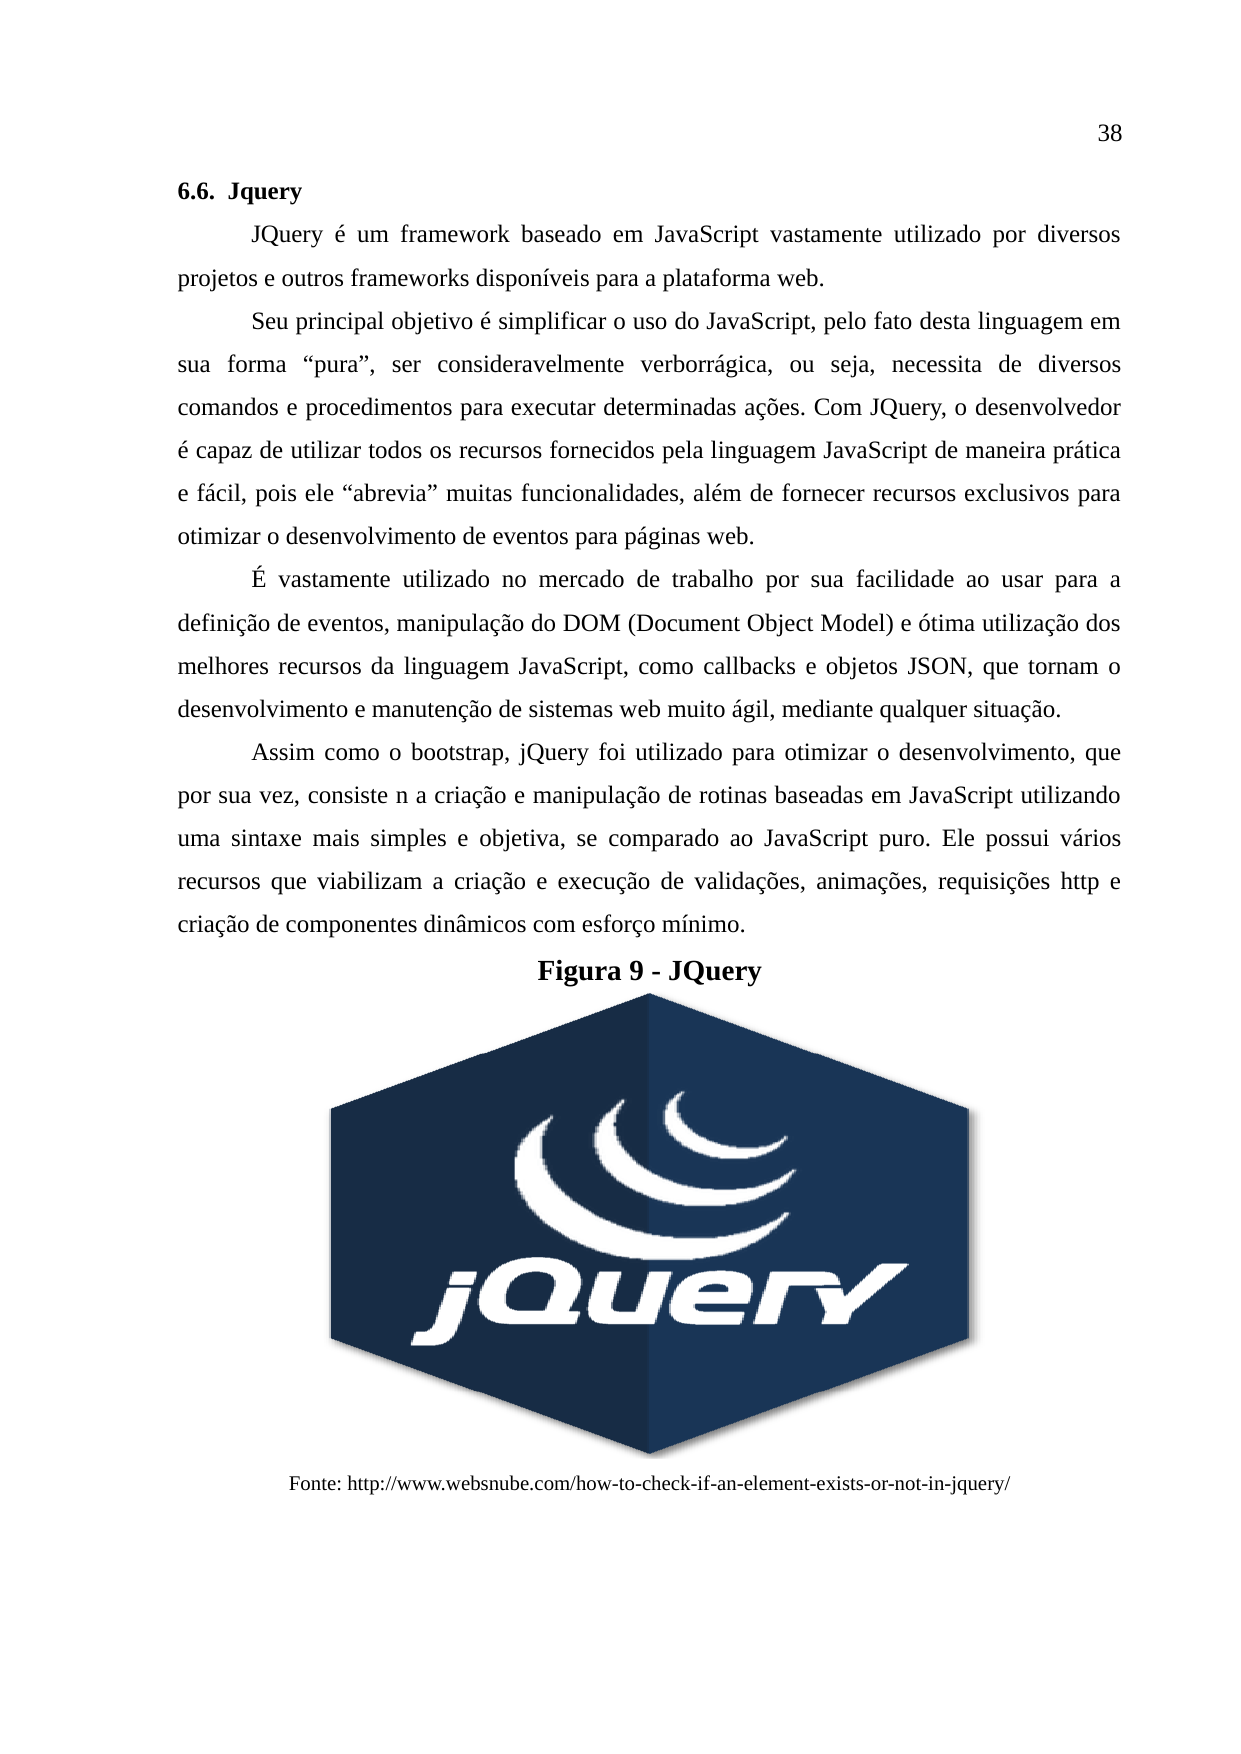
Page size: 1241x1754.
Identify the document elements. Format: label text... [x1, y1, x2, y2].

picture [295, 986, 1004, 1459]
text Fonte: http://www.websnube.com/how-to-check-if-an-element-exists-or-not-in-jquery/ [177, 953, 1122, 1494]
subtitle Jquery [177, 176, 1122, 205]
text JQuery é um framework baseado em JavaScript vastamente utilizado por diversos projetos e outros frameworks disponíveis para a plataforma web. [177, 219, 1122, 291]
text Figura 9 - JQuery [295, 953, 1004, 986]
text É vastamente utilizado no mercado de trabalho por sua facilidade ao usar para a definição de eventos, manipulação do DOM (Document Object Model) e ótima utilização dos melhores recursos da linguagem JavaScript, como callbacks e objetos JSON, que tornam o desenvolvimento e manutenção de sistemas web muito ágil, mediante qualquer situação. [177, 564, 1122, 723]
text Assim como o bootstrap, jQuery foi utilizado para otimizar o desenvolvimento, que por sua vez, consiste n a criação e manipulação de rotinas baseadas em JavaScript utilizando uma sintaxe mais simples e objetiva, se comparado ao JavaScript puro. Ele possui vários recursos que viabilizam a criação e execução de validações, animações, requisições http e criação de componentes dinâmicos com esforço mínimo. [177, 737, 1122, 938]
text Seu principal objetivo é simplificar o uso do JavaScript, pelo fato desta linguagem em sua forma “pura”, ser consideravelmente verborrágica, ou seja, necessita de diversos comandos e procedimentos para executar determinadas ações. Com JQuery, o desenvolvedor é capaz de utilizar todos os recursos fornecidos pela linguagem JavaScript de maneira prática e fácil, pois ele “abrevia” muitas funcionalidades, além de fornecer recursos exclusivos para otimizar o desenvolvimento de eventos para páginas web. [177, 306, 1122, 550]
